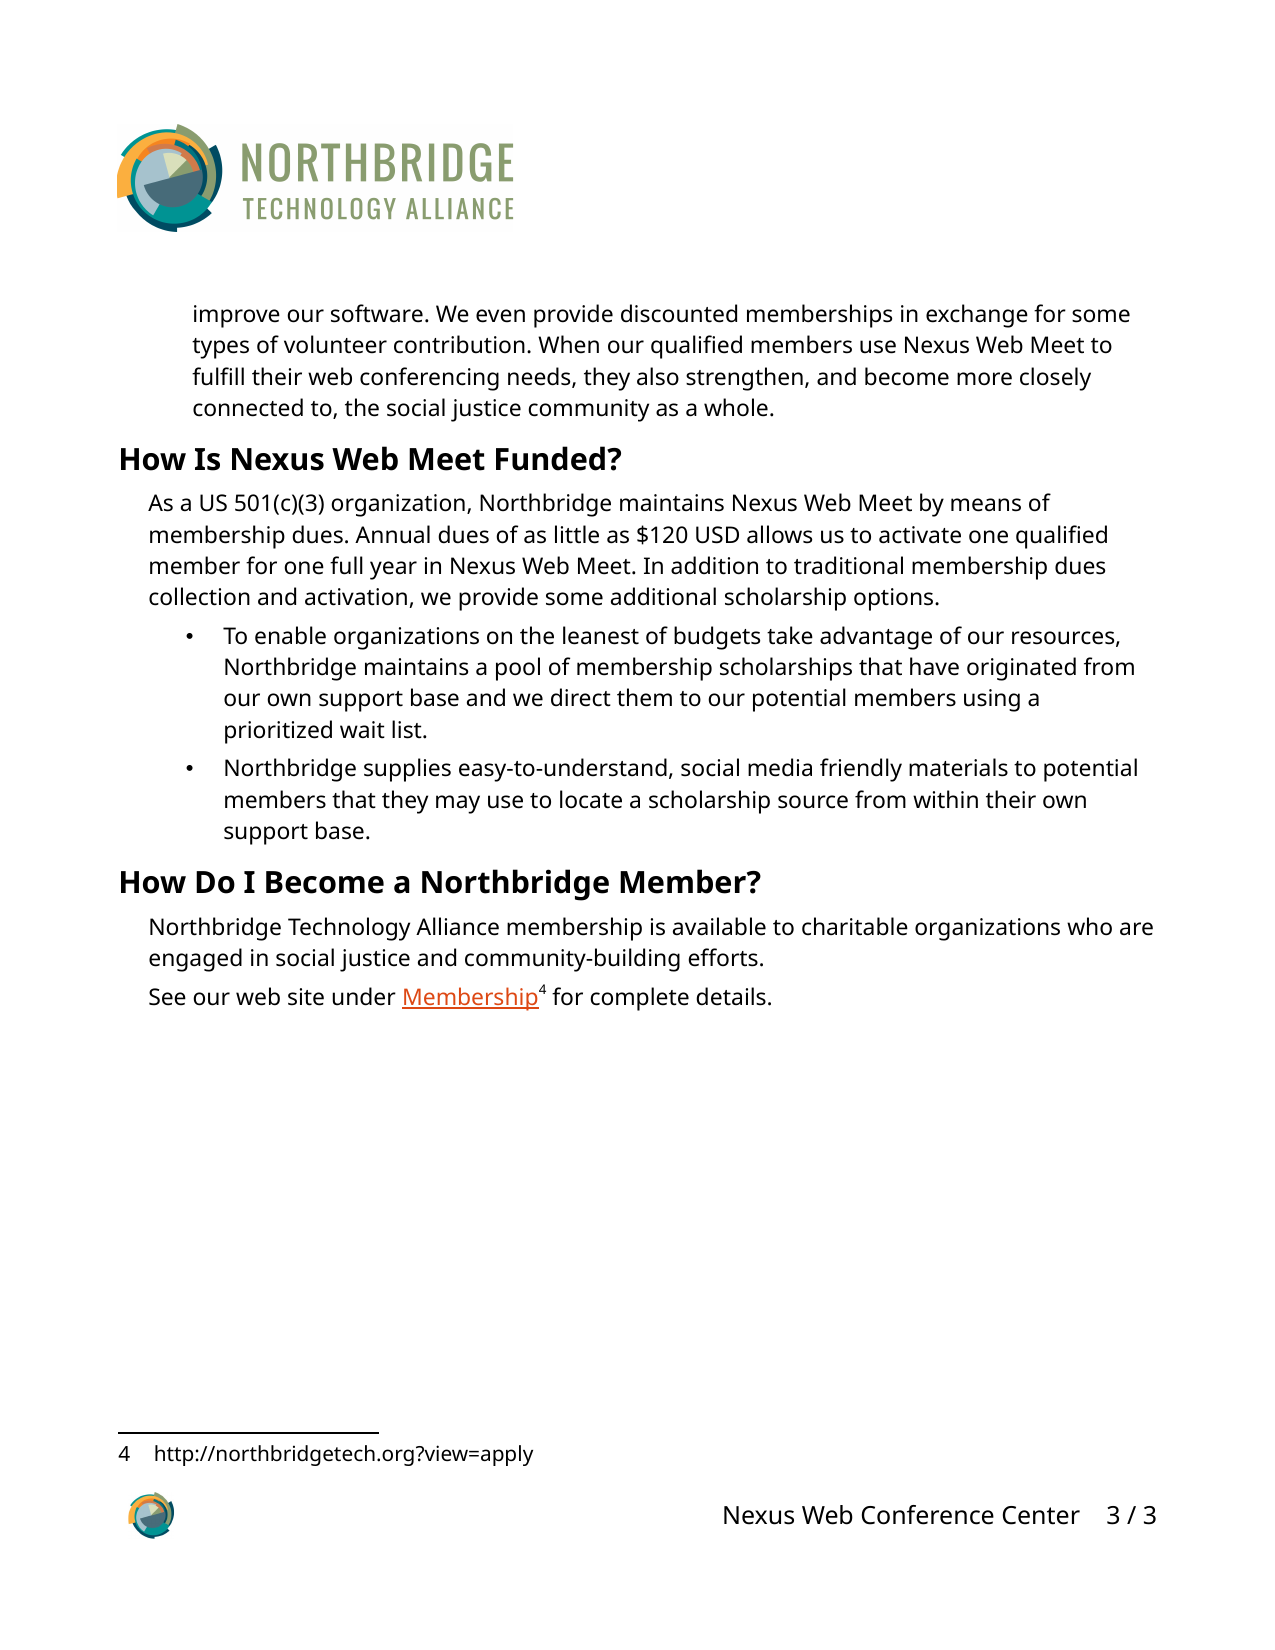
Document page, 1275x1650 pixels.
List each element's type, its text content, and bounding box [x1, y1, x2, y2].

picture [128, 1492, 175, 1539]
subtitle How Do I Become a Northbridge Member? [118, 861, 1157, 903]
list Northbridge supplies easy-to-understand, social media friendly materials to potential members that they may use to locate a scholarship source from within their own support base. [186, 752, 1157, 846]
text http://northbridgetech.org?view=apply [118, 1439, 1157, 1468]
subtitle How Is Nexus Web Meet Funded? [118, 438, 1157, 480]
picture [117, 124, 514, 232]
text See our web site under Membership for complete details. [148, 980, 1157, 1012]
list To enable organizations on the leanest of budgets take advantage of our resources, Northbridge maintains a pool of membership scholarships that have originated from our own support base and we direct them to our potential members using a prioritized wait list. [186, 620, 1157, 745]
text Northbridge Technology Alliance membership is available to charitable organizations who are engaged in social justice and community-building efforts. [148, 910, 1157, 973]
text As a US 501(c)(3) organization, Northbridge maintains Nexus Web Meet by means of membership dues. Annual dues of as little as $120 USD allows us to activate one qualified member for one full year in Nexus Web Meet. In addition to traditional membership dues collection and activation, we provide some additional scholarship options. [148, 487, 1157, 612]
text improve our software. We even provide discounted memberships in exchange for some types of volunteer contribution. When our qualified members use Nexus Web Meet to fulfill their web conferencing needs, they also strengthen, and become more closely connected to, the social justice community as a whole. [192, 298, 1157, 423]
